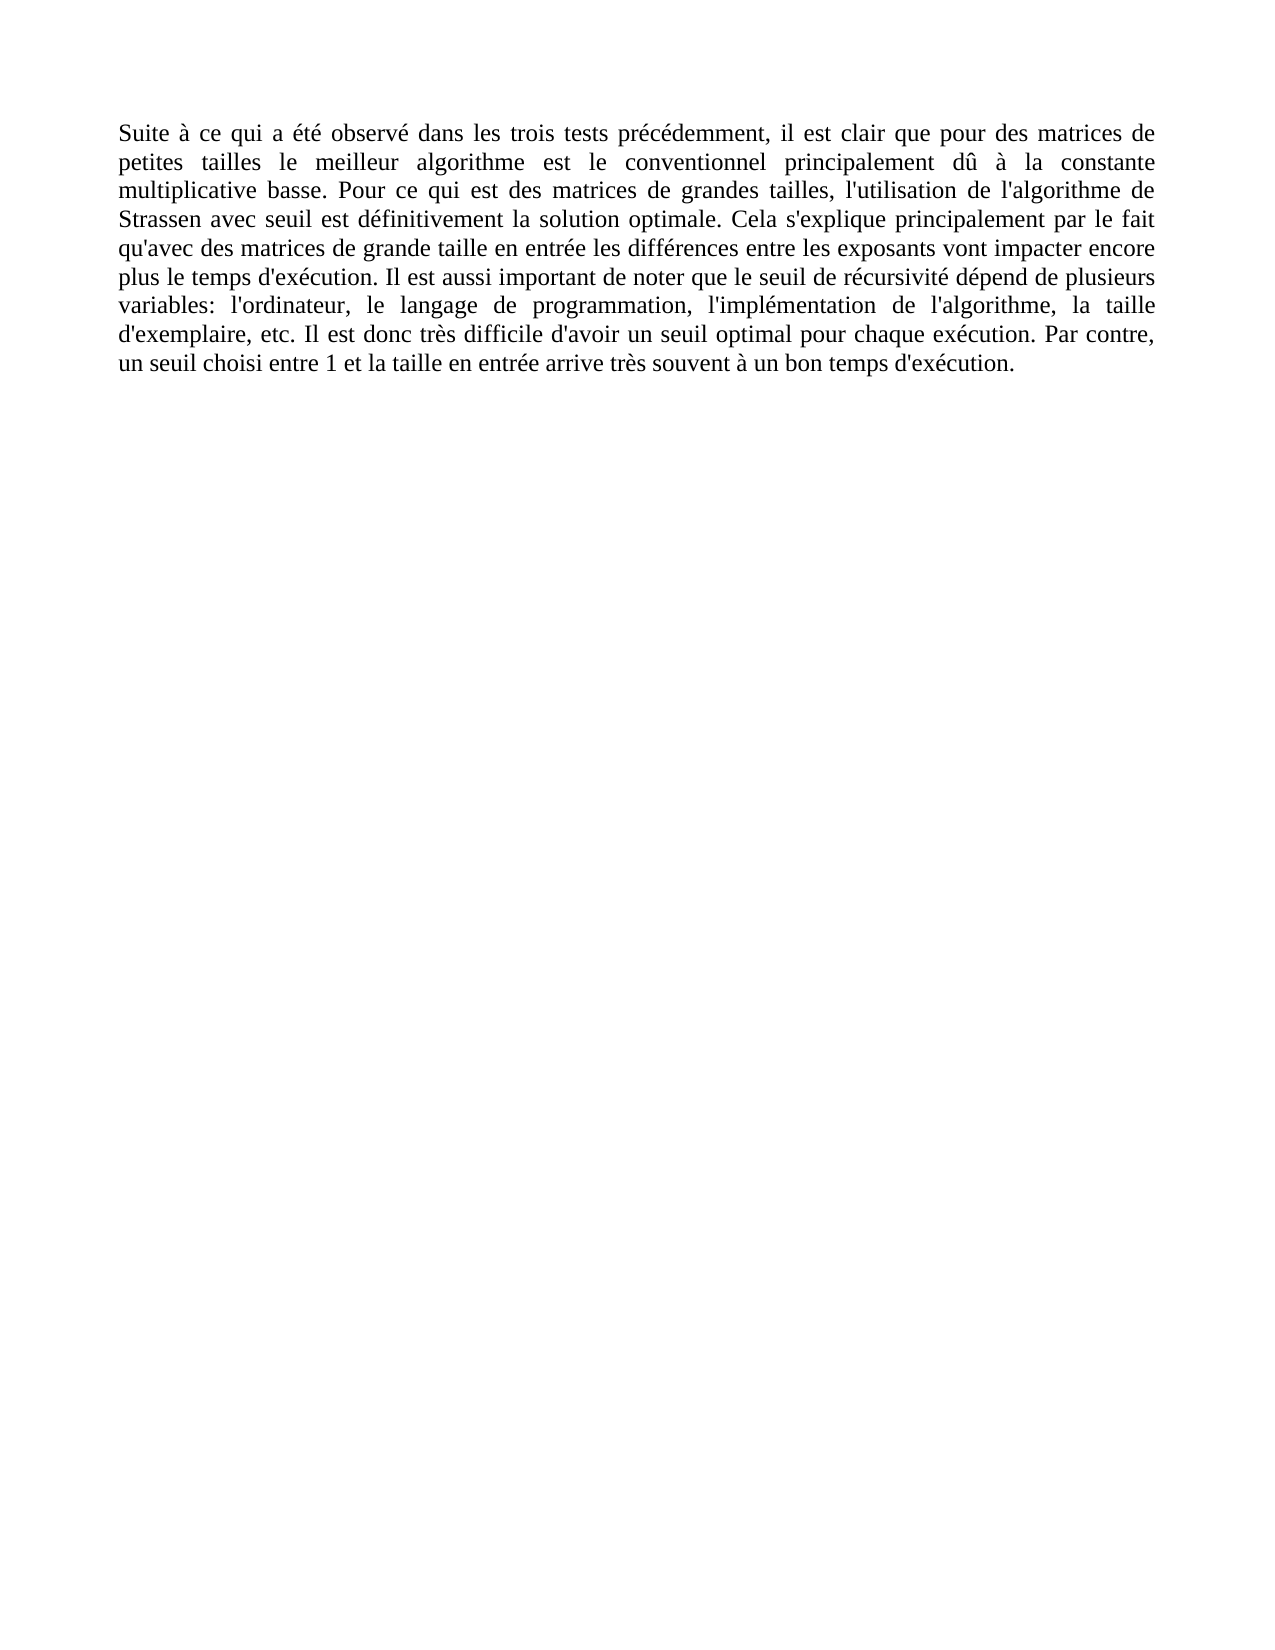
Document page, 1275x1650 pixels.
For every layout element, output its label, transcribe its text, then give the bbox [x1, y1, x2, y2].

text Suite à ce qui a été observé dans les trois tests précédemment, il est clair que pour des matrices de petites tailles le meilleur algorithme est le conventionnel principalement dû à la constante multiplicative basse. Pour ce qui est des matrices de grandes tailles, l'utilisation de l'algorithme de Strassen avec seuil est définitivement la solution optimale. Cela s'explique principalement par le fait qu'avec des matrices de grande taille en entrée les différences entre les exposants vont impacter encore plus le temps d'exécution. Il est aussi important de noter que le seuil de récursivité dépend de plusieurs variables: l'ordinateur, le langage de programmation, l'implémentation de l'algorithme, la taille d'exemplaire, etc. Il est donc très difficile d'avoir un seuil optimal pour chaque exécution. Par contre, un seuil choisi entre 1 et la taille en entrée arrive très souvent à un bon temps d'exécution. [118, 118, 1157, 377]
